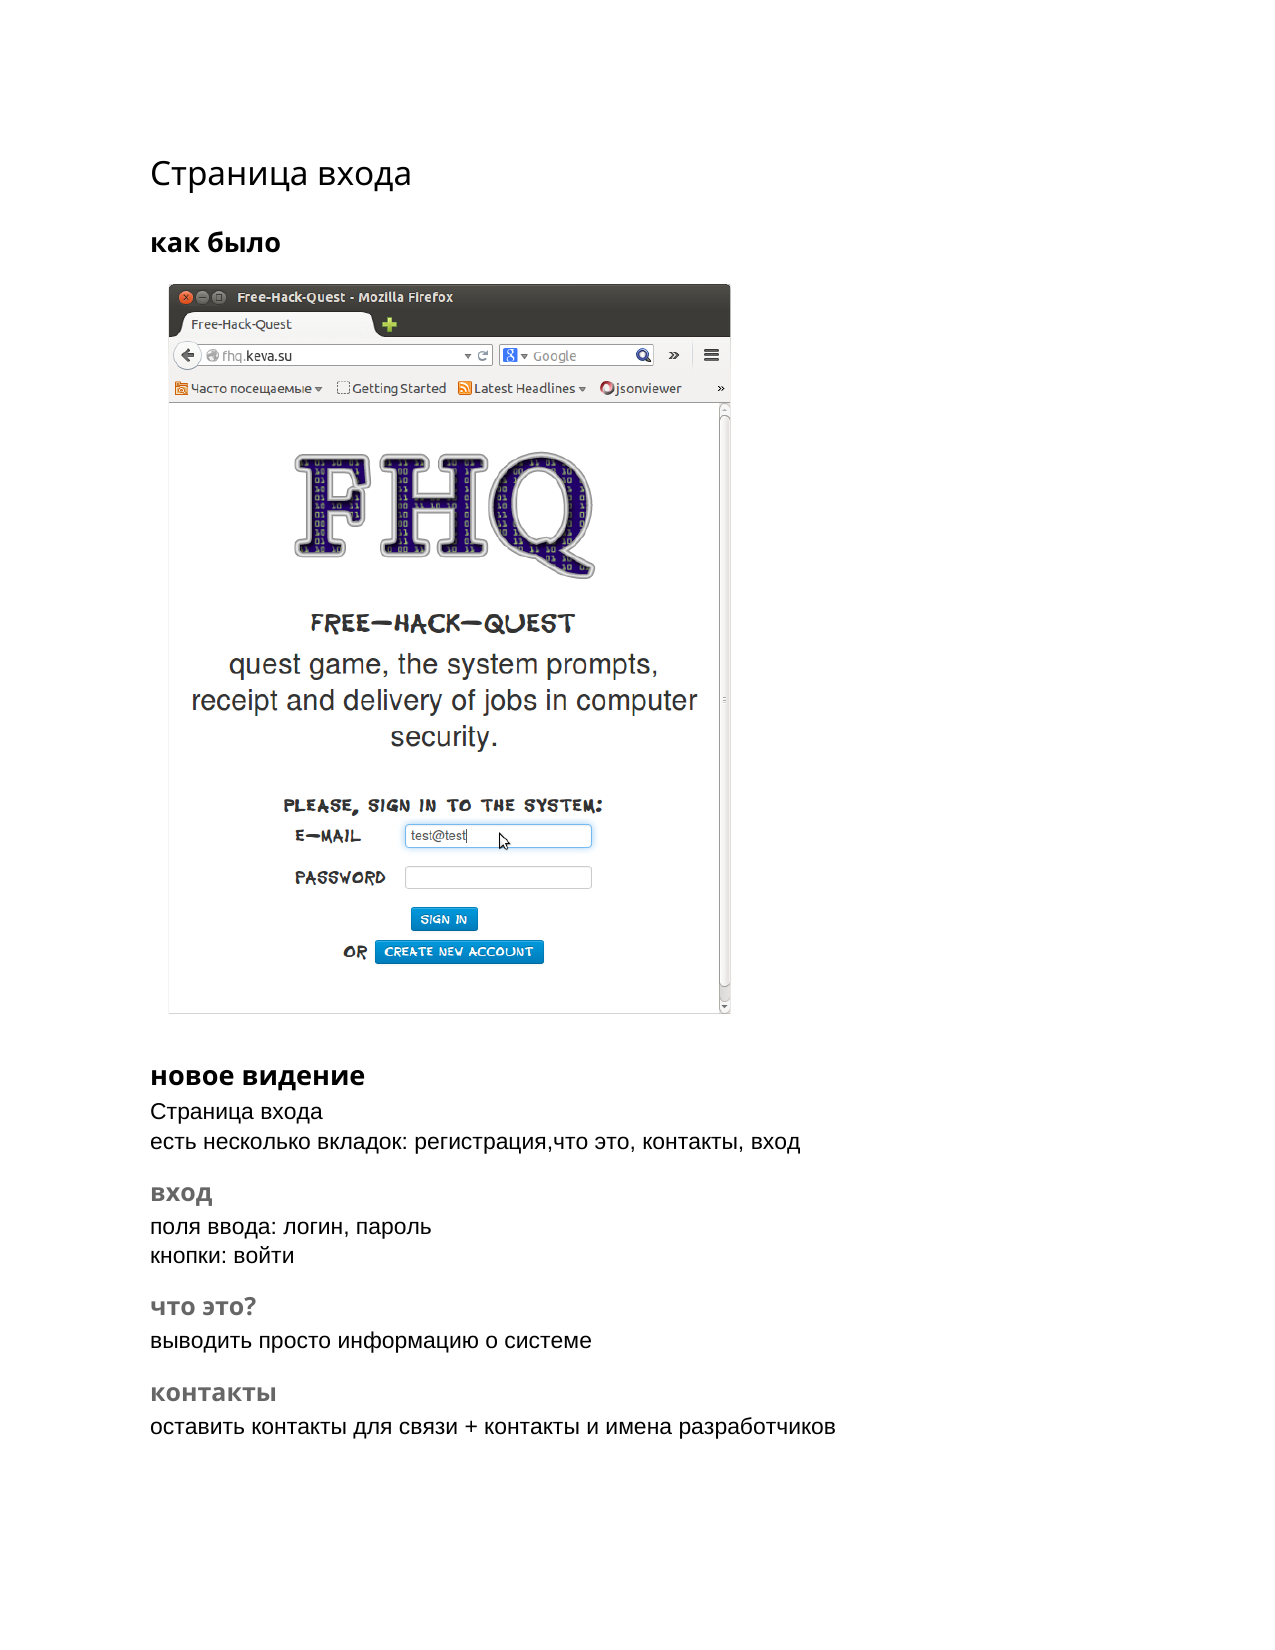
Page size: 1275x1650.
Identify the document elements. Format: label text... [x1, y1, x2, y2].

text есть несколько вкладок: регистрация,что это, контакты, вход [150, 1128, 1125, 1154]
text оставить контакты для связи + контакты и имена разработчиков [150, 1413, 1125, 1439]
picture [168, 284, 731, 1014]
text поля ввода: логин, пароль [150, 1214, 1125, 1239]
text кнопки: войти [150, 1243, 1125, 1269]
subtitle что это? [150, 1289, 1125, 1323]
text выводить просто информацию о системе [150, 1328, 1125, 1354]
subtitle вход [150, 1174, 1125, 1208]
text Страница входа [150, 1099, 1125, 1125]
subtitle как было [150, 223, 1125, 260]
subtitle Страница входа [150, 150, 1125, 195]
subtitle новое видение [150, 1057, 1125, 1093]
subtitle контакты [150, 1374, 1125, 1408]
